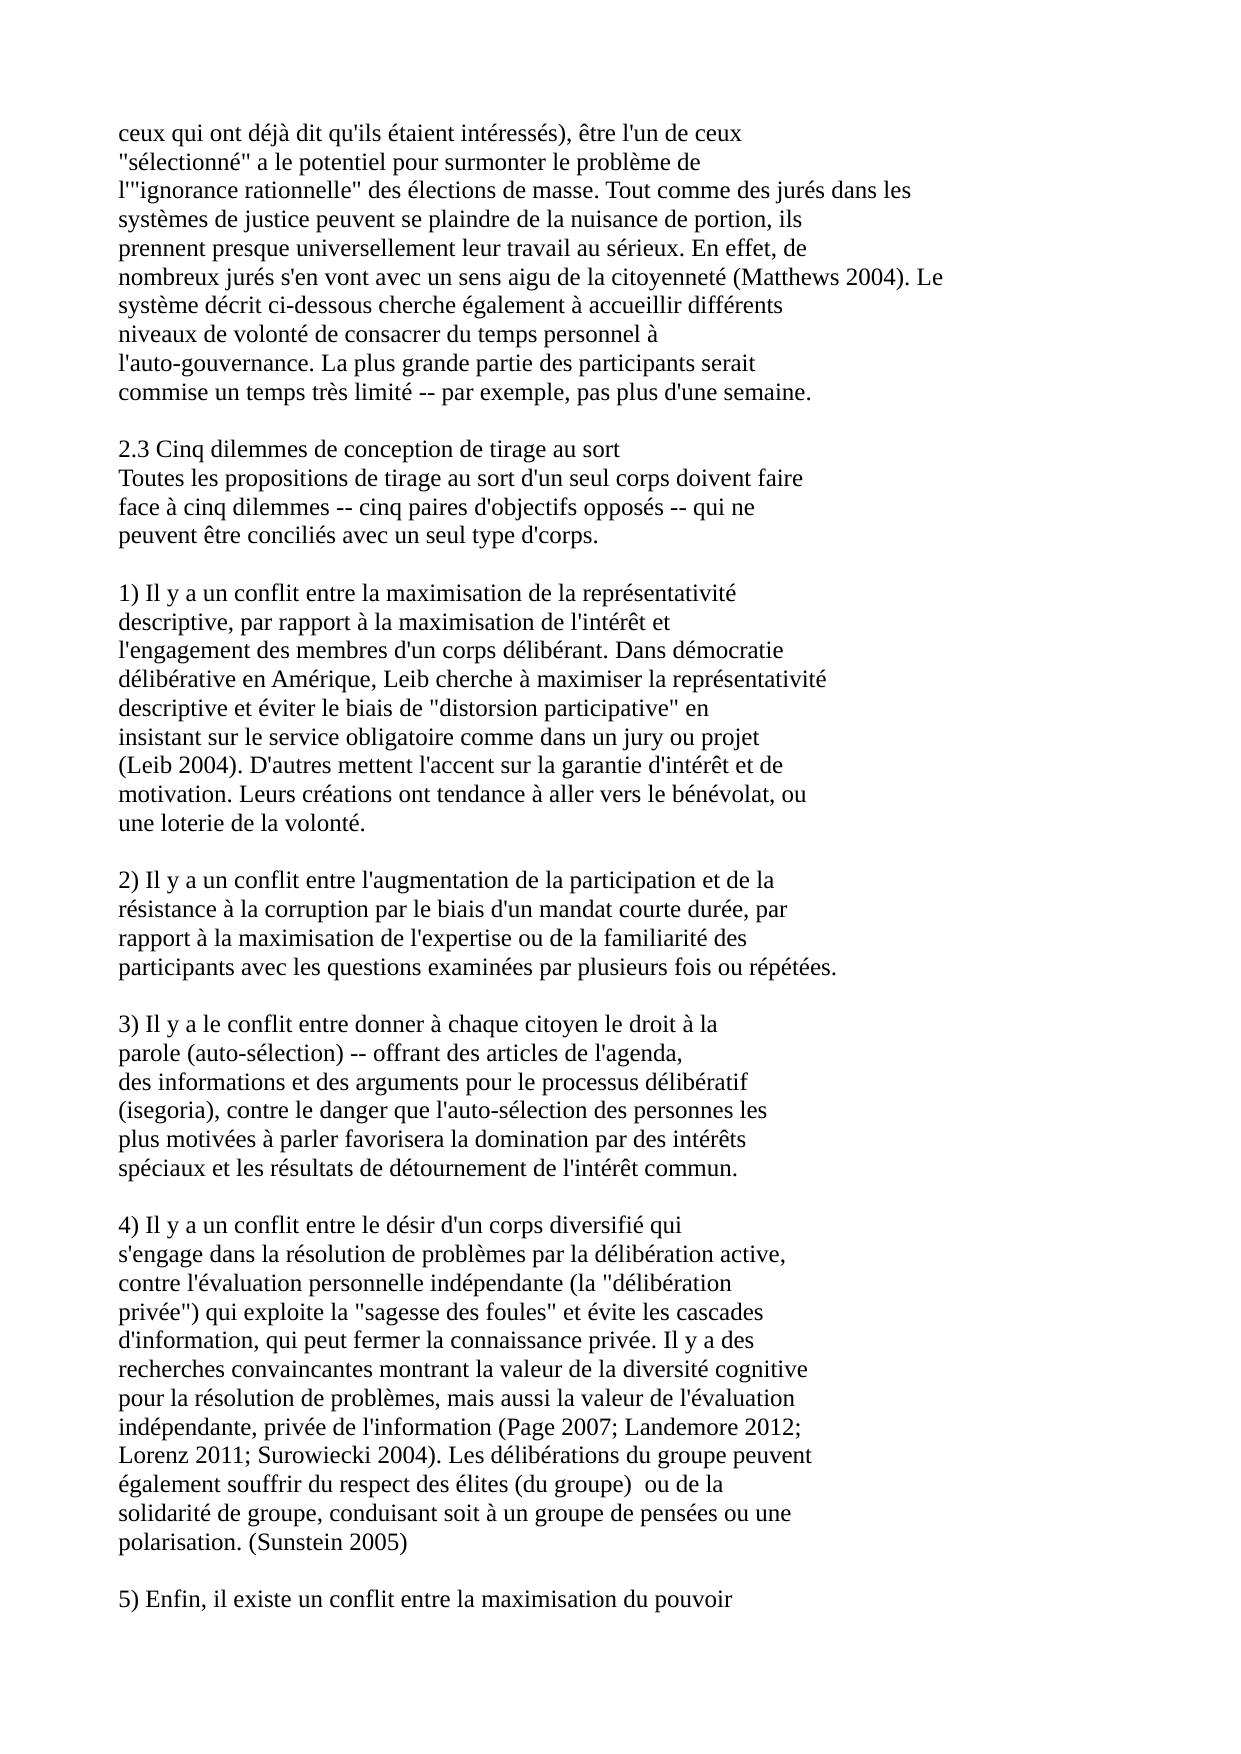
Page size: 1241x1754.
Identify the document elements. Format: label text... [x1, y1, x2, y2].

text plus motivées à parler favorisera la domination par des intérêts [118, 1124, 1122, 1153]
text descriptive et éviter le biais de "distorsion participative" en [118, 693, 1122, 722]
text l'"ignorance rationnelle" des élections de masse. Tout comme des jurés dans les [118, 176, 1122, 204]
text (isegoria), contre le danger que l'auto-sélection des personnes les [118, 1096, 1122, 1124]
text parole (auto-sélection) -- offrant des articles de l'agenda, [118, 1038, 1122, 1067]
text rapport à la maximisation de l'expertise ou de la familiarité des [118, 923, 1122, 952]
text 1) Il y a un conflit entre la maximisation de la représentativité [118, 578, 1122, 607]
text nombreux jurés s'en vont avec un sens aigu de la citoyenneté (Matthews 2004). Le [118, 262, 1122, 291]
text d'information, qui peut fermer la connaissance privée. Il y a des [118, 1326, 1122, 1354]
text système décrit ci-dessous cherche également à accueillir différents [118, 291, 1122, 319]
text 2) Il y a un conflit entre l'augmentation de la participation et de la [118, 866, 1122, 894]
text Lorenz 2011; Surowiecki 2004). Les délibérations du groupe peuvent [118, 1441, 1122, 1469]
text une loterie de la volonté. [118, 808, 1122, 837]
text 4) Il y a un conflit entre le désir d'un corps diversifié qui [118, 1211, 1122, 1239]
text solidarité de groupe, conduisant soit à un groupe de pensées ou une [118, 1498, 1122, 1527]
text polarisation. (Sunstein 2005) [118, 1527, 1122, 1556]
text descriptive, par rapport à la maximisation de l'intérêt et [118, 607, 1122, 636]
text l'engagement des membres d'un corps délibérant. Dans démocratie [118, 636, 1122, 664]
text spéciaux et les résultats de détournement de l'intérêt commun. [118, 1153, 1122, 1182]
text motivation. Leurs créations ont tendance à aller vers le bénévolat, ou [118, 779, 1122, 808]
text commise un temps très limité -- par exemple, pas plus d'une semaine. [118, 377, 1122, 406]
text résistance à la corruption par le biais d'un mandat courte durée, par [118, 894, 1122, 923]
text face à cinq dilemmes -- cinq paires d'objectifs opposés -- qui ne [118, 492, 1122, 521]
text peuvent être conciliés avec un seul type d'corps. [118, 521, 1122, 549]
text contre l'évaluation personnelle indépendante (la "délibération [118, 1268, 1122, 1297]
text participants avec les questions examinées par plusieurs fois ou répétées. [118, 952, 1122, 981]
text "sélectionné" a le potentiel pour surmonter le problème de [118, 147, 1122, 176]
text 3) Il y a le conflit entre donner à chaque citoyen le droit à la [118, 1009, 1122, 1038]
text prennent presque universellement leur travail au sérieux. En effet, de [118, 233, 1122, 262]
text privée") qui exploite la "sagesse des foules" et évite les cascades [118, 1297, 1122, 1326]
text recherches convaincantes montrant la valeur de la diversité cognitive [118, 1354, 1122, 1383]
text également souffrir du respect des élites (du groupe) ou de la [118, 1469, 1122, 1498]
text 2.3 Cinq dilemmes de conception de tirage au sort [118, 434, 1122, 463]
text l'auto-gouvernance. La plus grande partie des participants serait [118, 348, 1122, 377]
text insistant sur le service obligatoire comme dans un jury ou projet [118, 722, 1122, 751]
text (Leib 2004). D'autres mettent l'accent sur la garantie d'intérêt et de [118, 751, 1122, 779]
text niveaux de volonté de consacrer du temps personnel à [118, 319, 1122, 348]
text ceux qui ont déjà dit qu'ils étaient intéressés), être l'un de ceux [118, 118, 1122, 147]
text Toutes les propositions de tirage au sort d'un seul corps doivent faire [118, 463, 1122, 492]
text 5) Enfin, il existe un conflit entre la maximisation du pouvoir [118, 1584, 1122, 1613]
text indépendante, privée de l'information (Page 2007; Landemore 2012; [118, 1412, 1122, 1441]
text pour la résolution de problèmes, mais aussi la valeur de l'évaluation [118, 1383, 1122, 1412]
text délibérative en Amérique, Leib cherche à maximiser la représentativité [118, 664, 1122, 693]
text systèmes de justice peuvent se plaindre de la nuisance de portion, ils [118, 204, 1122, 233]
text s'engage dans la résolution de problèmes par la délibération active, [118, 1239, 1122, 1268]
text des informations et des arguments pour le processus délibératif [118, 1067, 1122, 1096]
